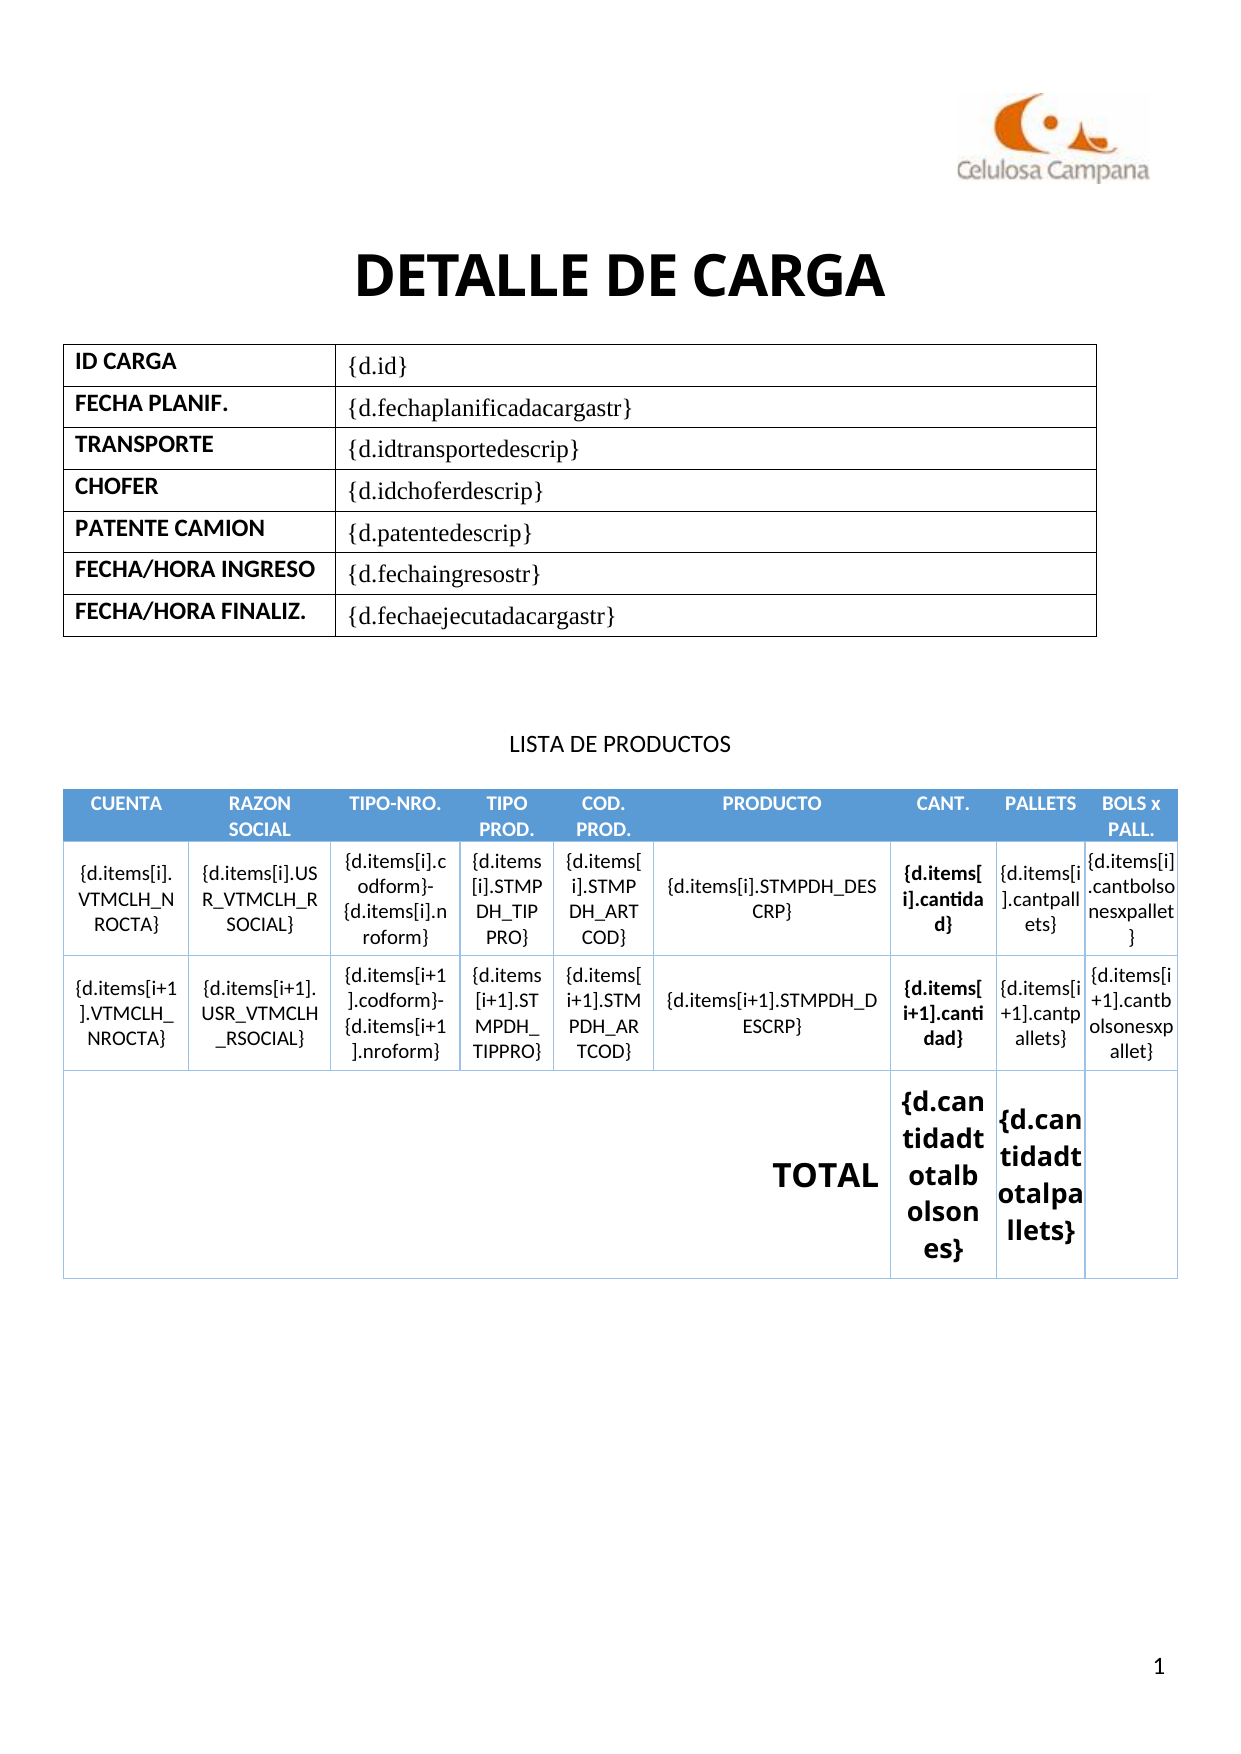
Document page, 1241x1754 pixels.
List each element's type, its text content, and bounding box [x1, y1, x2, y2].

table_cell {d.items[i+1].STMPDH_ARTCOD} [554, 956, 653, 1069]
table_cell {d.patentedescrip} [336, 512, 1096, 552]
table_cell {d.items[i+1].cantidad} [891, 956, 996, 1069]
table_cell {d.items[i].STMPDH_ARTCOD} [554, 842, 653, 955]
table_header {d.id} [336, 345, 1096, 386]
table_cell {d.idtransportedescrip} [336, 428, 1096, 469]
table_cell {d.items[i].cantidad} [891, 842, 996, 955]
table_header TIPO PROD. [461, 790, 553, 841]
table_cell {d.items[i].cantpallets} [997, 842, 1084, 955]
table_cell [1086, 1071, 1177, 1278]
table_cell {d.items[i].codform}-{d.items[i].nroform} [331, 842, 459, 955]
subtitle DETALLE DE CARGA [75, 234, 1165, 313]
table_header PALLETS [997, 790, 1084, 841]
table_cell TOTAL [64, 1071, 890, 1278]
table_header CUENTA [64, 790, 188, 841]
table_cell FECHA/HORA FINALIZ. [64, 595, 335, 636]
table_cell PATENTE CAMION [64, 512, 335, 552]
table_cell FECHA PLANIF. [64, 387, 335, 427]
table_header BOLS x PALL. [1086, 790, 1177, 841]
table_cell {d.fechaplanificadacargastr} [336, 387, 1096, 427]
table_header PRODUCTO [654, 790, 890, 841]
table_header CANT. [891, 790, 996, 841]
table_cell {d.items[i+1].cantpallets} [997, 956, 1084, 1069]
table_header ID CARGA [64, 345, 335, 386]
table_cell {d.cantidadtotalpallets} [997, 1071, 1084, 1278]
table_cell {d.items[i].cantbolsonesxpallet} [1086, 842, 1177, 955]
table_header RAZON SOCIAL [189, 790, 330, 841]
table_cell {d.items[i].STMPDH_DESCRP} [654, 842, 890, 955]
table_cell {d.items[i+1].cantbolsonesxpallet} [1086, 956, 1177, 1069]
table_cell {d.items[i+1].codform}-{d.items[i+1].nroform} [331, 956, 459, 1069]
table_cell {d.items[i+1].VTMCLH_NROCTA} [64, 956, 188, 1069]
table_cell {d.items[i+1].USR_VTMCLH_RSOCIAL} [189, 956, 330, 1069]
table_header TIPO-NRO. [331, 790, 459, 841]
table_cell {d.cantidadtotalbolsones} [891, 1071, 996, 1278]
table_cell {d.fechaejecutadacargastr} [336, 595, 1096, 636]
table_cell TRANSPORTE [64, 428, 335, 469]
picture [957, 93, 1150, 184]
table_cell {d.items[i+1].STMPDH_DESCRP} [654, 956, 890, 1069]
table_cell {d.items[i].USR_VTMCLH_RSOCIAL} [189, 842, 330, 955]
table_cell {d.items[i+1].STMPDH_TIPPRO} [461, 956, 553, 1069]
table_cell FECHA/HORA INGRESO [64, 553, 335, 594]
text LISTA DE PRODUCTOS [75, 728, 1165, 759]
table_cell {d.fechaingresostr} [336, 553, 1096, 594]
table_cell {d.items[i].STMPDH_TIPPRO} [461, 842, 553, 955]
table_cell CHOFER [64, 470, 335, 511]
table_cell {d.items[i].VTMCLH_NROCTA} [64, 842, 188, 955]
table_cell {d.idchoferdescrip} [336, 470, 1096, 511]
table_header COD. PROD. [554, 790, 653, 841]
